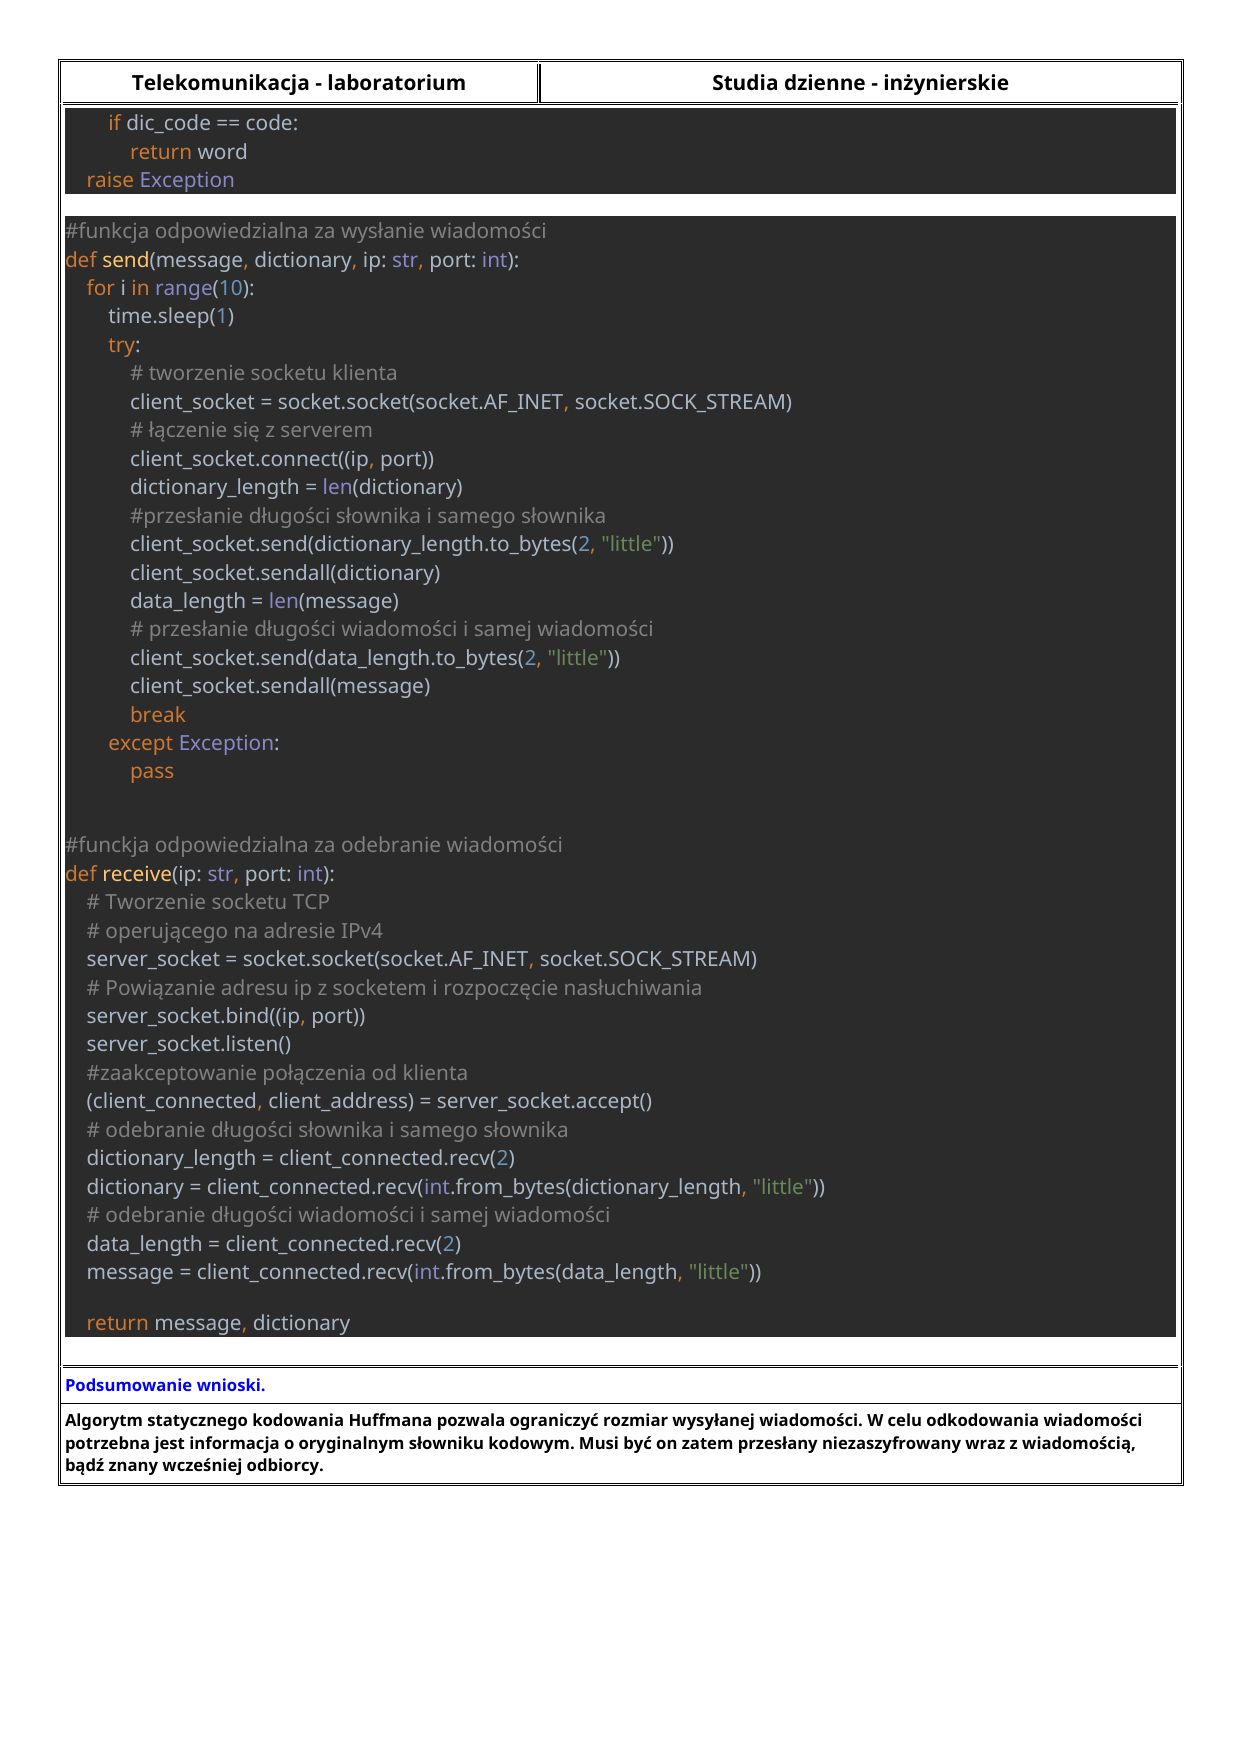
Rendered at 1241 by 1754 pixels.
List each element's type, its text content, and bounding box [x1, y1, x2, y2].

table_header Telekomunikacja - laboratorium [59, 60, 539, 102]
table_header Studia dzienne - inżynierskie [539, 62, 1181, 102]
table_cell Algorytm statycznego kodowania Huffmana pozwala ograniczyć rozmiar wysyłanej wiadomości. W celu odkodowania wiadomości potrzebna jest informacja o oryginalnym słowniku kodowym. Musi być on zatem przesłany niezaszyfrowany wraz z wiadomością, bądź znany wcześniej odbiorcy. [61, 1404, 1181, 1482]
table_cell Podsumowanie wnioski. [59, 1365, 1182, 1402]
table_cell if dic_code == code: return word raise Exception #funkcja odpowiedzialna za wysłanie wiadomości def send(message, dictionary, ip: str, port: int): for i in range(10): time.sleep(1) try: # tworzenie socketu klienta client_socket = socket.socket(socket.AF_INET, socket.SOCK_STREAM) # łączenie się z serverem client_socket.connect((ip, port)) dictionary_length = len(dictionary) #przesłanie długości słownika i samego słownika client_socket.send(dictionary_length.to_bytes(2, "little")) client_socket.sendall(dictionary) data_length = len(message) # przesłanie długości wiadomości i samej wiadomości client_socket.send(data_length.to_bytes(2, "little")) client_socket.sendall(message) break except Exception: pass #funckja odpowiedzialna za odebranie wiadomości def receive(ip: str, port: int): # Tworzenie socketu TCP # operującego na adresie IPv4 server_socket = socket.socket(socket.AF_INET, socket.SOCK_STREAM) # Powiązanie adresu ip z socketem i rozpoczęcie nasłuchiwania server_socket.bind((ip, port)) server_socket.listen() #zaakceptowanie połączenia od klienta (client_connected, client_address) = server_socket.accept() # odebranie długości słownika i samego słownika dictionary_length = client_connected.recv(2) dictionary = client_connected.recv(int.from_bytes(dictionary_length, "little")) # odebranie długości wiadomości i samej wiadomości data_length = client_connected.recv(2) message = client_connected.recv(int.from_bytes(data_length, "little")) return message, dictionary [59, 102, 1182, 1365]
